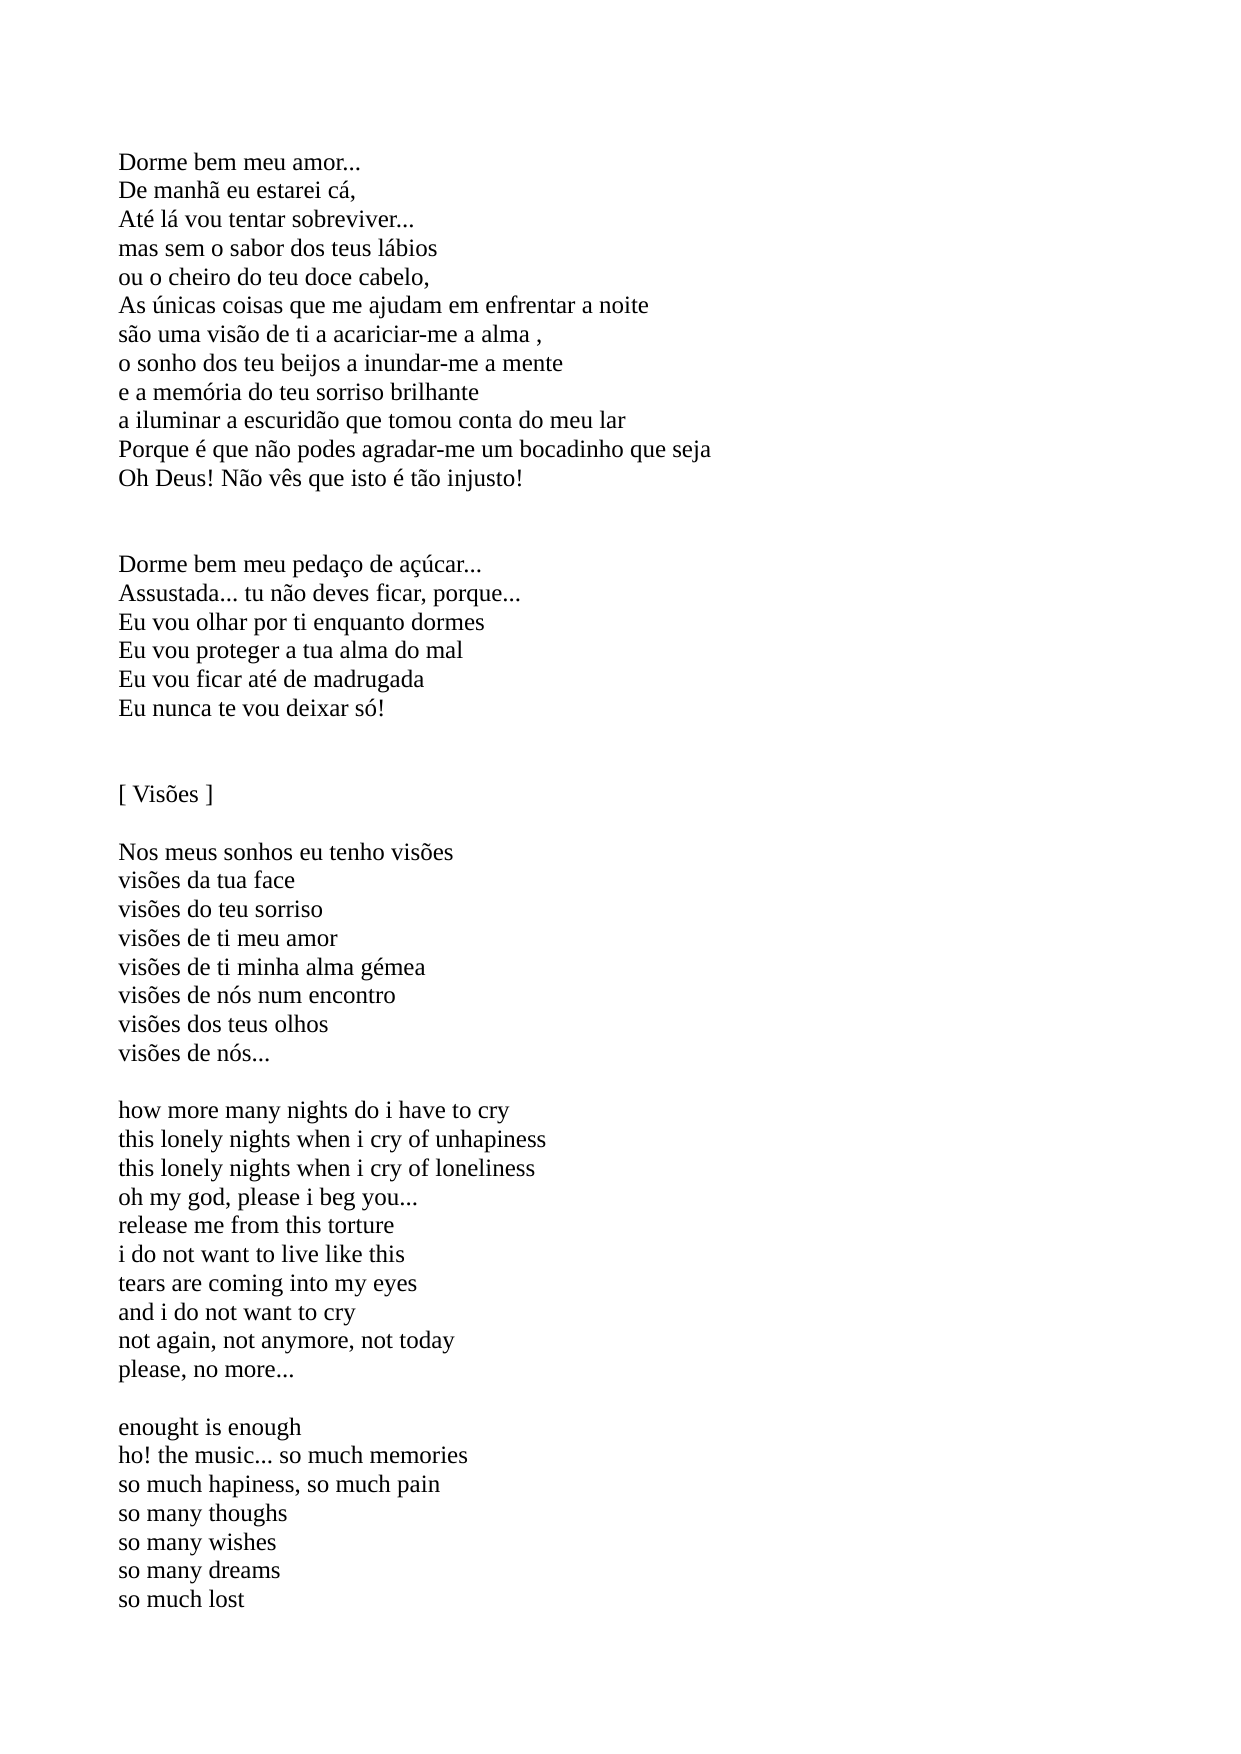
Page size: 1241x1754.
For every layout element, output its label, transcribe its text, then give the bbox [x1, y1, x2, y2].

text this lonely nights when i cry of loneliness [118, 1153, 1122, 1182]
text a iluminar a escuridão que tomou conta do meu lar [118, 406, 1122, 434]
text so many dreams [118, 1556, 1122, 1584]
text so many thoughs [118, 1498, 1122, 1527]
text ho! the music... so much memories [118, 1441, 1122, 1469]
text Eu vou olhar por ti enquanto dormes [118, 607, 1122, 636]
text how more many nights do i have to cry [118, 1096, 1122, 1124]
text and i do not want to cry [118, 1297, 1122, 1326]
text ou o cheiro do teu doce cabelo, [118, 262, 1122, 291]
text são uma visão de ti a acariciar-me a alma , [118, 319, 1122, 348]
text Eu vou ficar até de madrugada [118, 664, 1122, 693]
text this lonely nights when i cry of unhapiness [118, 1124, 1122, 1153]
text e a memória do teu sorriso brilhante [118, 377, 1122, 406]
text visões de nós... [118, 1038, 1122, 1067]
text Porque é que não podes agradar-me um bocadinho que seja [118, 434, 1122, 463]
text i do not want to live like this [118, 1239, 1122, 1268]
text enought is enough [118, 1412, 1122, 1441]
text mas sem o sabor dos teus lábios [118, 233, 1122, 262]
text o sonho dos teu beijos a inundar-me a mente [118, 348, 1122, 377]
text Oh Deus! Não vês que isto é tão injusto! [118, 463, 1122, 492]
text oh my god, please i beg you... [118, 1182, 1122, 1211]
text Eu vou proteger a tua alma do mal [118, 636, 1122, 664]
text Dorme bem meu pedaço de açúcar... [118, 549, 1122, 578]
text Eu nunca te vou deixar só! [118, 693, 1122, 722]
text visões de nós num encontro [118, 981, 1122, 1009]
text Nos meus sonhos eu tenho visões [118, 837, 1122, 866]
text tears are coming into my eyes [118, 1268, 1122, 1297]
text so many wishes [118, 1527, 1122, 1556]
text visões dos teus olhos [118, 1009, 1122, 1038]
text please, no more... [118, 1354, 1122, 1383]
text Até lá vou tentar sobreviver... [118, 204, 1122, 233]
text Assustada... tu não deves ficar, porque... [118, 578, 1122, 607]
text release me from this torture [118, 1211, 1122, 1239]
text visões do teu sorriso [118, 894, 1122, 923]
text visões da tua face [118, 866, 1122, 894]
text so much hapiness, so much pain [118, 1469, 1122, 1498]
text so much lost [118, 1584, 1122, 1613]
text not again, not anymore, not today [118, 1326, 1122, 1354]
text visões de ti meu amor [118, 923, 1122, 952]
text Dorme bem meu amor... [118, 147, 1122, 176]
text [ Visões ] [118, 779, 1122, 808]
text visões de ti minha alma gémea [118, 952, 1122, 981]
text De manhã eu estarei cá, [118, 176, 1122, 204]
text As únicas coisas que me ajudam em enfrentar a noite [118, 291, 1122, 319]
